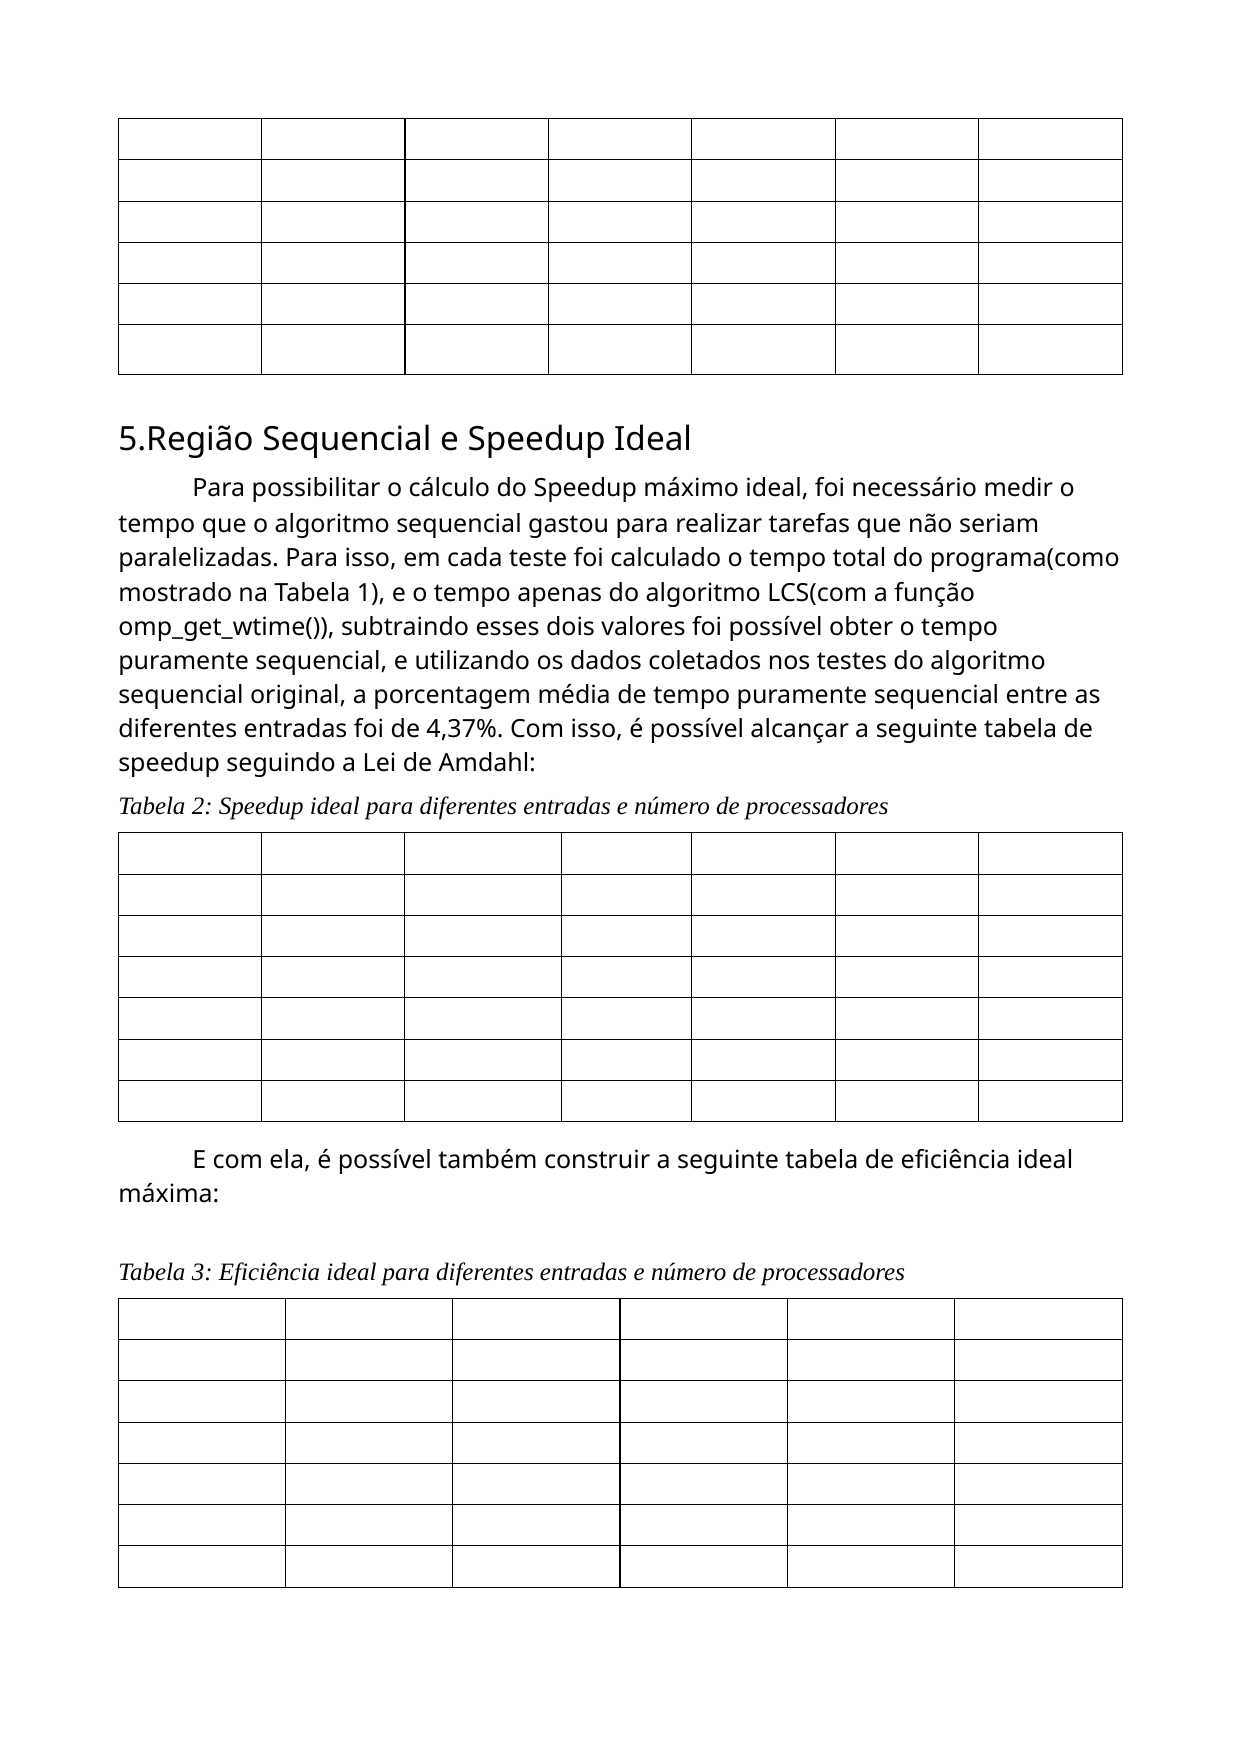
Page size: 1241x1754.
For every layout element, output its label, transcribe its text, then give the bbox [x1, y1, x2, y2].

table_cell 0,89 [621, 1546, 787, 1587]
table_cell 27,66/0,127 [262, 325, 404, 374]
table_cell 5,86/0,010 [549, 243, 691, 283]
table_cell 3,562 [562, 1081, 691, 1121]
table_cell 0,77 [788, 1423, 954, 1463]
table_cell 4,47/0,072 [262, 202, 404, 242]
table_cell 0,058 [262, 916, 404, 956]
table_cell 3,600 [562, 998, 691, 1038]
table_cell 8,50/0,059 [836, 325, 978, 374]
table_cell 1 [286, 1340, 452, 1380]
table_cell 0,79 [788, 1464, 954, 1504]
table_cell 0,71 [955, 1464, 1122, 1504]
table_cell 0,50/0,001 [692, 160, 835, 201]
table_cell 0,78 [788, 1546, 954, 1587]
table_cell 1,921 [405, 1081, 561, 1121]
table_cell 0,048 [262, 1040, 404, 1080]
table_cell 23,256 [979, 957, 1122, 997]
table_cell Infinitos [979, 875, 1122, 915]
table_cell 3,543 [562, 957, 691, 997]
table_cell 0,89 [621, 1423, 787, 1463]
text 5.Região Sequencial e Speedup Ideal [118, 415, 1122, 461]
table_cell 0,68/0,002 [549, 160, 691, 201]
table_cell 3,10/0,060 [836, 243, 978, 283]
text Tabela 2: Speedup ideal para diferentes entradas e número de processadores [118, 791, 1122, 820]
table_cell 0,60 [955, 1381, 1122, 1422]
table_cell 6,216 [692, 1081, 835, 1121]
table_cell 0,39/0,001 [836, 160, 978, 201]
table_cell 3,497 [562, 1040, 691, 1080]
table_cell 0,90 [621, 1464, 787, 1504]
table_header [979, 833, 1122, 873]
table_cell Tam [119, 875, 261, 915]
table_cell 0,037 [262, 998, 404, 1038]
table_cell 20000 [119, 160, 261, 201]
table_cell 17,86/0,097 [262, 284, 404, 324]
table_cell 7,47/0,012 [692, 284, 835, 324]
table_cell 9,86/0,103 [262, 243, 404, 283]
text Para possibilitar o cálculo do Speedup máximo ideal, foi necessário medir o tempo que o algoritmo sequencial gastou para realizar tarefas que não seriam paralelizadas. Para isso, em cada teste foi calculado o tempo total do programa(como mostrado na Tabela 1), e o tempo apenas do algoritmo LCS(com a função omp_get_wtime()), subtraindo esses dois valores foi possível obter o tempo puramente sequencial, e utilizando os dados coletados nos testes do algoritmo sequencial original, a porcentagem média de tempo puramente sequencial entre as diferentes entradas foi de 4,37%. Com isso, é possível alcançar a seguinte tabela de speedup seguindo a Lei de Amdahl: [118, 461, 1122, 778]
table_cell 40000 [119, 957, 261, 997]
table_cell 12 [979, 119, 1122, 159]
table_header Processadores [286, 1299, 452, 1339]
table_cell 80000 [119, 284, 261, 324]
table_cell 0,75 [788, 1505, 954, 1545]
table_header [788, 1299, 954, 1339]
table_cell Fração Sequencial [262, 875, 404, 915]
table_cell 1,918 [405, 957, 561, 997]
table_cell 40000 [119, 1423, 285, 1463]
table_cell 11,03/0,018 [406, 243, 548, 283]
table_cell 20000 [119, 1381, 285, 1422]
table_header Processadores [405, 833, 561, 873]
table_cell 0,85 [621, 1381, 787, 1422]
table_header [562, 833, 691, 873]
table_cell 0,043 [262, 957, 404, 997]
table_cell 10,55/0,022 [549, 284, 691, 324]
table_cell 8,147 [836, 957, 978, 997]
table_header [119, 833, 261, 873]
table_cell 1 [286, 1464, 452, 1504]
table_cell 2 [549, 119, 691, 159]
table_cell 1,12/0,025 [262, 160, 404, 201]
table_cell 1,21/0,005 [979, 202, 1122, 242]
table_cell 1,22/0,001 [406, 160, 548, 201]
table_cell 7,853 [836, 1040, 978, 1080]
table_cell Serial [262, 119, 404, 159]
table_cell 0,95 [453, 1505, 619, 1545]
table_cell 11,46/0,016 [692, 325, 835, 374]
table_header [692, 833, 835, 873]
table_cell 8,270 [836, 1081, 978, 1121]
table_header [119, 1299, 285, 1339]
table_header [836, 833, 978, 873]
table_cell 2,58/0,024 [979, 243, 1122, 283]
table_cell 1,43/0,030 [836, 202, 978, 242]
table_cell 0,71 [788, 1381, 954, 1422]
table_cell 60000 [119, 998, 261, 1038]
table_cell Tam [119, 119, 261, 159]
table_cell 2,64/0,005 [549, 202, 691, 242]
text E com ela, é possível também construir a seguinte tabela de eficiência ideal máxima: [118, 1142, 1122, 1210]
table_cell 4,90/0,009 [406, 202, 548, 242]
table_cell 60000 [119, 243, 261, 283]
table_cell 4 [621, 1340, 787, 1380]
table_cell 17,241 [979, 916, 1122, 956]
table_cell 5,61/0,035 [836, 284, 978, 324]
table_cell 1 [286, 1546, 452, 1587]
table_header [955, 1299, 1122, 1339]
text Tabela 3: Eficiência ideal para diferentes entradas e número de processadores [118, 1257, 1122, 1285]
table_cell 100000 [119, 1546, 285, 1587]
table_cell 7,326 [836, 916, 978, 956]
table_cell 5,690 [692, 916, 835, 956]
table_cell 1,87/0,003 [692, 202, 835, 242]
table_cell 4 [692, 119, 835, 159]
table_cell 0,96 [453, 1423, 619, 1463]
table_cell 0,69 [955, 1546, 1122, 1587]
table_cell 0,96 [453, 1546, 619, 1587]
table_cell 1,908 [405, 1040, 561, 1080]
table_cell 2 [453, 1340, 619, 1380]
table_cell 1 [286, 1505, 452, 1545]
table_cell 30,73/0,056 [406, 325, 548, 374]
table_cell 1,890 [405, 916, 561, 956]
table_cell 27,027 [979, 998, 1122, 1038]
table_cell 1 [286, 1423, 452, 1463]
table_cell 7,06/0,025 [979, 325, 1122, 374]
table_cell 8 [692, 875, 835, 915]
table_cell 100000 [119, 325, 261, 374]
table_cell 0,34/0,001 [979, 160, 1122, 201]
table_cell 60000 [119, 1464, 285, 1504]
table_cell 100000 [119, 1081, 261, 1121]
table_header [453, 1299, 619, 1339]
table_cell 20,833 [979, 1040, 1122, 1080]
table_cell 8 [836, 119, 978, 159]
table_cell 1 [406, 119, 548, 159]
table_cell 4 [562, 875, 691, 915]
table_cell 0,87 [621, 1505, 787, 1545]
table_cell Tam [119, 1340, 285, 1380]
table_header [621, 1299, 787, 1339]
table_cell 5,988 [692, 1040, 835, 1080]
table_cell 0,96 [453, 1464, 619, 1504]
table_cell 0,65 [955, 1505, 1122, 1545]
table_cell 16,28/0,025 [549, 325, 691, 374]
table_cell 12 [836, 875, 978, 915]
table_cell 8 [788, 1340, 954, 1380]
table_cell 4,11/0,015 [692, 243, 835, 283]
table_cell 0,041 [262, 1081, 404, 1121]
table_cell 6,354 [692, 998, 835, 1038]
table_cell 0,95 [453, 1381, 619, 1422]
table_cell 2 [405, 875, 561, 915]
table_cell 19,75/0,026 [406, 284, 548, 324]
table_cell 0,68 [955, 1423, 1122, 1463]
table_cell 1 [286, 1381, 452, 1422]
table_cell 24,390 [979, 1081, 1122, 1121]
table_cell 40000 [119, 202, 261, 242]
table_cell 1,929 [405, 998, 561, 1038]
table_cell 8,529 [836, 998, 978, 1038]
table_cell 20000 [119, 916, 261, 956]
table_cell 80000 [119, 1040, 261, 1080]
table_cell 3,407 [562, 916, 691, 956]
table_header [262, 833, 404, 873]
table_cell 12 [955, 1340, 1122, 1380]
table_cell 80000 [119, 1505, 285, 1545]
table_cell 6,149 [692, 957, 835, 997]
table_cell 4,73/0,011 [979, 284, 1122, 324]
